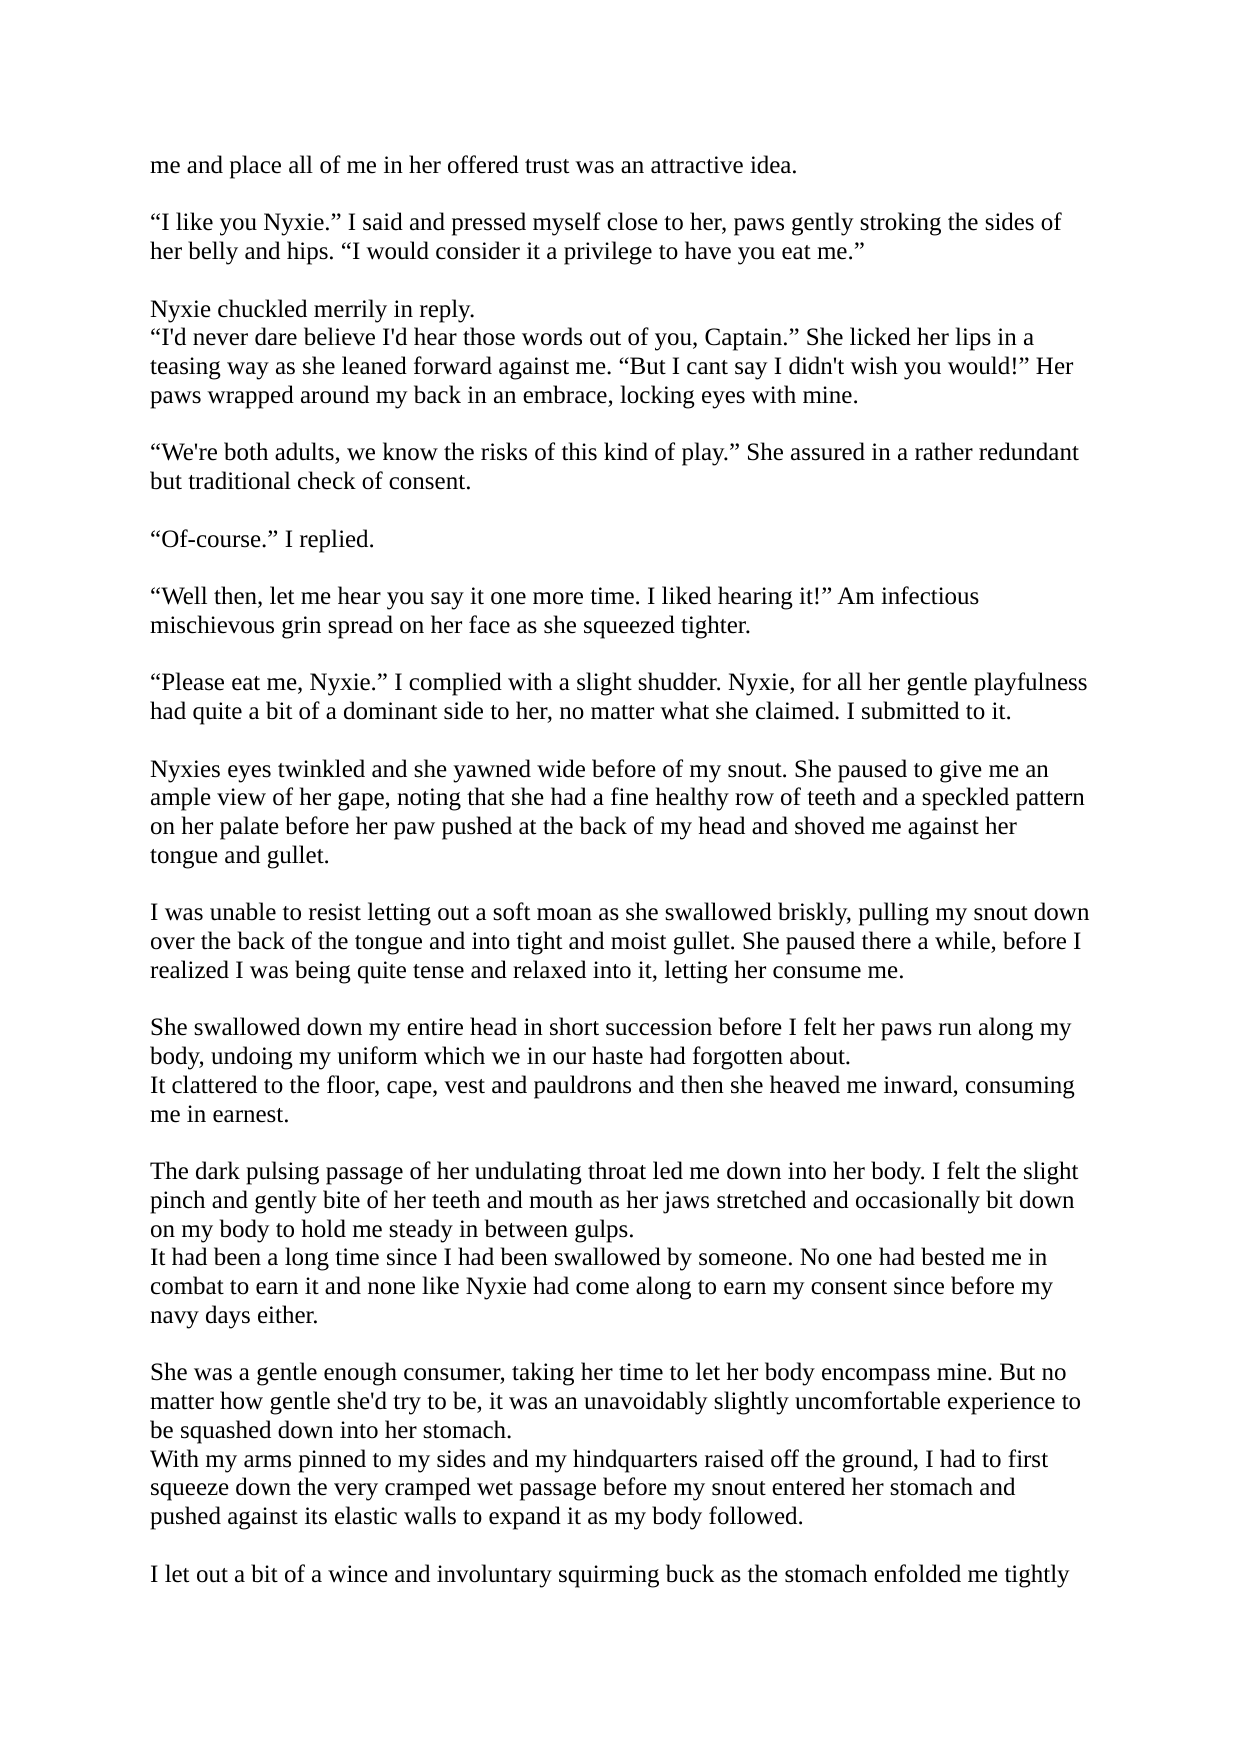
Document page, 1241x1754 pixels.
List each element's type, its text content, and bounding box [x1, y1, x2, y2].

text Nyxies eyes twinkled and she yawned wide before of my snout. She paused to give me an ample view of her gape, noting that she had a fine healthy row of teeth and a speckled pattern on her palate before her paw pushed at the back of my head and shoved me against her tongue and gullet. [150, 754, 1090, 869]
text I let out a bit of a wince and involuntary squirming buck as the stomach enfolded me tightly [150, 1559, 1090, 1587]
text “I like you Nyxie.” I said and pressed myself close to her, paws gently stroking the sides of her belly and hips. “I would consider it a privilege to have you eat me.” [150, 207, 1090, 265]
text She was a gentle enough consumer, taking her time to let her body encompass mine. But no matter how gentle she'd try to be, it was an unavoidably slightly uncomfortable experience to be squashed down into her stomach. [150, 1357, 1090, 1444]
text “Well then, let me hear you say it one more time. I liked hearing it!” Am infectious mischievous grin spread on her face as she squeezed tighter. [150, 581, 1090, 639]
text “Of-course.” I replied. [150, 524, 1090, 552]
text With my arms pinned to my sides and my hindquarters raised off the ground, I had to first squeeze down the very cramped wet passage before my snout entered her stomach and pushed against its elastic walls to expand it as my body followed. [150, 1444, 1090, 1530]
text She swallowed down my entire head in short succession before I felt her paws run along my body, undoing my uniform which we in our haste had forgotten about. [150, 1012, 1090, 1070]
text It clattered to the floor, cape, vest and pauldrons and then she heaved me inward, consuming me in earnest. [150, 1070, 1090, 1127]
text Nyxie chuckled merrily in reply. [150, 294, 1090, 322]
text “I'd never dare believe I'd hear those words out of you, Captain.” She licked her lips in a teasing way as she leaned forward against me. “But I cant say I didn't wish you would!” Her paws wrapped around my back in an embrace, locking eyes with mine. [150, 322, 1090, 409]
text “We're both adults, we know the risks of this kind of play.” She assured in a rather redundant but traditional check of consent. [150, 437, 1090, 495]
text It had been a long time since I had been swallowed by someone. No one had bested me in combat to earn it and none like Nyxie had come along to earn my consent since before my navy days either. [150, 1242, 1090, 1329]
text I was unable to resist letting out a soft moan as she swallowed briskly, pulling my snout down over the back of the tongue and into tight and moist gullet. She paused there a while, before I realized I was being quite tense and relaxed into it, letting her consume me. [150, 897, 1090, 984]
text “Please eat me, Nyxie.” I complied with a slight shudder. Nyxie, for all her gentle playfulness had quite a bit of a dominant side to her, no matter what she claimed. I submitted to it. [150, 667, 1090, 725]
text The dark pulsing passage of her undulating throat led me down into her body. I felt the slight pinch and gently bite of her teeth and mouth as her jaws stretched and occasionally bit down on my body to hold me steady in between gulps. [150, 1156, 1090, 1242]
text me and place all of me in her offered trust was an attractive idea. [150, 150, 1090, 179]
